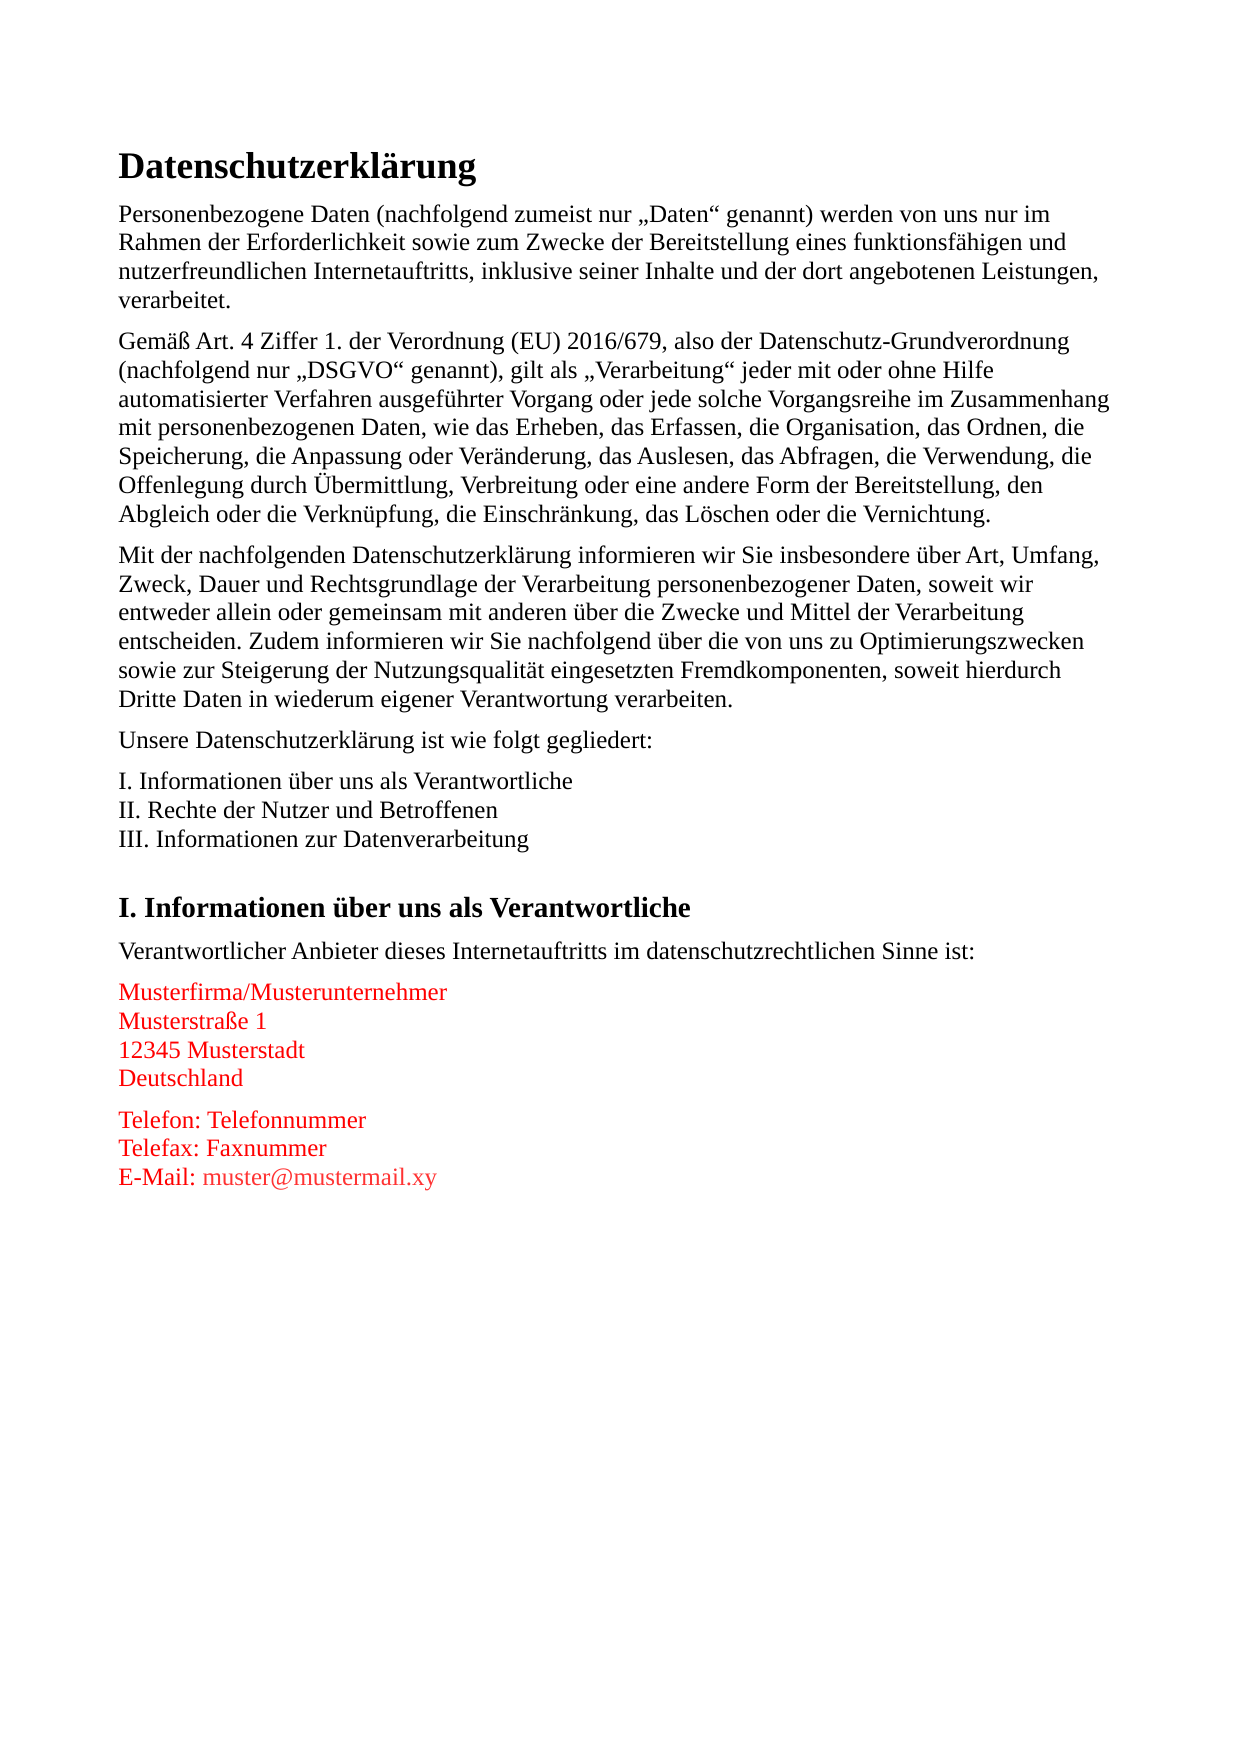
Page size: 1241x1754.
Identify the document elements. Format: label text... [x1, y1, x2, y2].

text Verantwortlicher Anbieter dieses Internetauftritts im datenschutzrechtlichen Sinne ist: [118, 936, 1122, 965]
text Unsere Datenschutzerklärung ist wie folgt gegliedert: [118, 725, 1122, 754]
text I. Informationen über uns als Verantwortliche II. Rechte der Nutzer und Betroffenen III. Informationen zur Datenverarbeitung [118, 766, 1122, 852]
text Musterfirma/Musterunternehmer Musterstraße 1 12345 Musterstadt Deutschland [118, 977, 1122, 1092]
text Gemäß Art. 4 Ziffer 1. der Verordnung (EU) 2016/679, also der Datenschutz-Grundverordnung (nachfolgend nur „DSGVO“ genannt), gilt als „Verarbeitung“ jeder mit oder ohne Hilfe automatisierter Verfahren ausgeführter Vorgang oder jede solche Vorgangsreihe im Zusammenhang mit personenbezogenen Daten, wie das Erheben, das Erfassen, die Organisation, das Ordnen, die Speicherung, die Anpassung oder Veränderung, das Auslesen, das Abfragen, die Verwendung, die Offenlegung durch Übermittlung, Verbreitung oder eine andere Form der Bereitstellung, den Abgleich oder die Verknüpfung, die Einschränkung, das Löschen oder die Vernichtung. [118, 326, 1122, 527]
subtitle I. Informationen über uns als Verantwortliche [118, 890, 1122, 923]
text Mit der nachfolgenden Datenschutzerklärung informieren wir Sie insbesondere über Art, Umfang, Zweck, Dauer und Rechtsgrundlage der Verarbeitung personenbezogener Daten, soweit wir entweder allein oder gemeinsam mit anderen über die Zwecke und Mittel der Verarbeitung entscheiden. Zudem informieren wir Sie nachfolgend über die von uns zu Optimierungszwecken sowie zur Steigerung der Nutzungsqualität eingesetzten Fremdkomponenten, soweit hierdurch Dritte Daten in wiederum eigener Verantwortung verarbeiten. [118, 540, 1122, 712]
text Telefon: Telefonnummer Telefax: Faxnummer E-Mail: muster@mustermail.xy [118, 1105, 1122, 1191]
text Personenbezogene Daten (nachfolgend zumeist nur „Daten“ genannt) werden von uns nur im Rahmen der Erforderlichkeit sowie zum Zwecke der Bereitstellung eines funktionsfähigen und nutzerfreundlichen Internetauftritts, inklusive seiner Inhalte und der dort angebotenen Leistungen, verarbeitet. [118, 199, 1122, 314]
subtitle Datenschutzerklärung [118, 143, 1122, 186]
